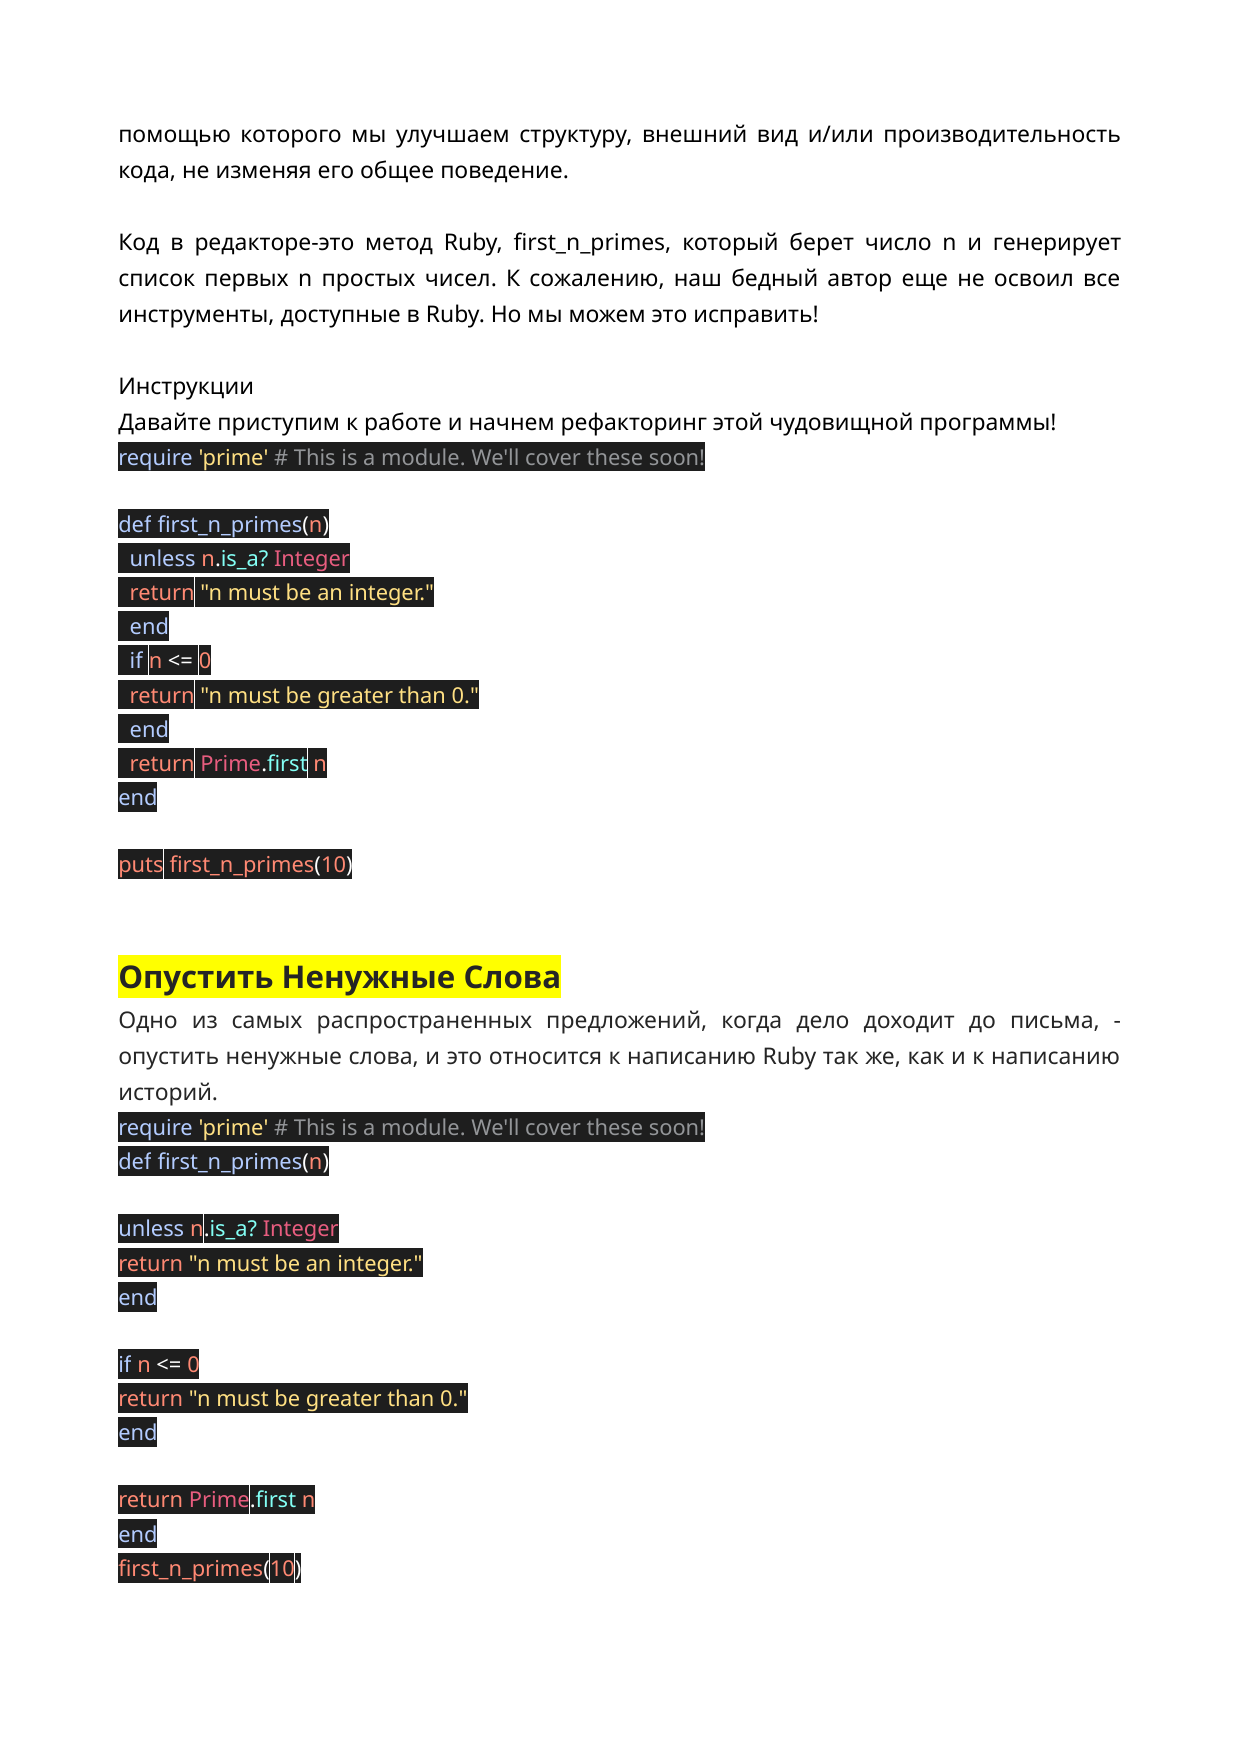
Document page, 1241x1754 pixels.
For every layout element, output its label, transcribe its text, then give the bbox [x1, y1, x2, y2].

text if n <= 0 [118, 1349, 1122, 1379]
text def first_n_primes(n) [118, 509, 1122, 538]
text end [118, 1417, 1122, 1447]
text first_n_primes(10) [118, 1553, 1122, 1583]
text unless n.is_a? Integer [118, 1213, 1122, 1243]
text end [118, 1282, 1122, 1312]
text return Prime.first n [118, 1484, 1122, 1514]
text if n <= 0 [118, 645, 1122, 675]
text end [118, 782, 1122, 812]
text def first_n_primes(n) [118, 1146, 1122, 1176]
text Опустить Ненужные Слова [118, 955, 1122, 998]
text Одно из самых распространенных предложений, когда дело доходит до письма, - опустить ненужные слова, и это относится к написанию Ruby так же, как и к написанию историй. [118, 1004, 1122, 1107]
text return Prime.first n [118, 748, 1122, 778]
text require 'prime' # This is a module. We'll cover these soon! [118, 1112, 1122, 1142]
text Код в редакторе-это метод Ruby, first_n_primes, который берет число n и генерирует список первых n простых чисел. К сожалению, наш бедный автор еще не освоил все инструменты, доступные в Ruby. Но мы можем это исправить! [118, 226, 1122, 329]
text return "n must be an integer." [118, 1248, 1122, 1277]
text end [118, 611, 1122, 641]
text end [118, 714, 1122, 743]
text unless n.is_a? Integer [118, 543, 1122, 573]
text помощью которого мы улучшаем структуру, внешний вид и/или производительность кода, не изменяя его общее поведение. [118, 118, 1122, 185]
text return "n must be greater than 0." [118, 1383, 1122, 1413]
text Давайте приступим к работе и начнем рефакторинг этой чудовищной программы! [118, 406, 1122, 437]
text return "n must be greater than 0." [118, 679, 1122, 709]
text return "n must be an integer." [118, 577, 1122, 607]
text puts first_n_primes(10) [118, 849, 1122, 879]
text end [118, 1519, 1122, 1548]
text Инструкции [118, 370, 1122, 401]
text require 'prime' # This is a module. We'll cover these soon! [118, 442, 1122, 471]
